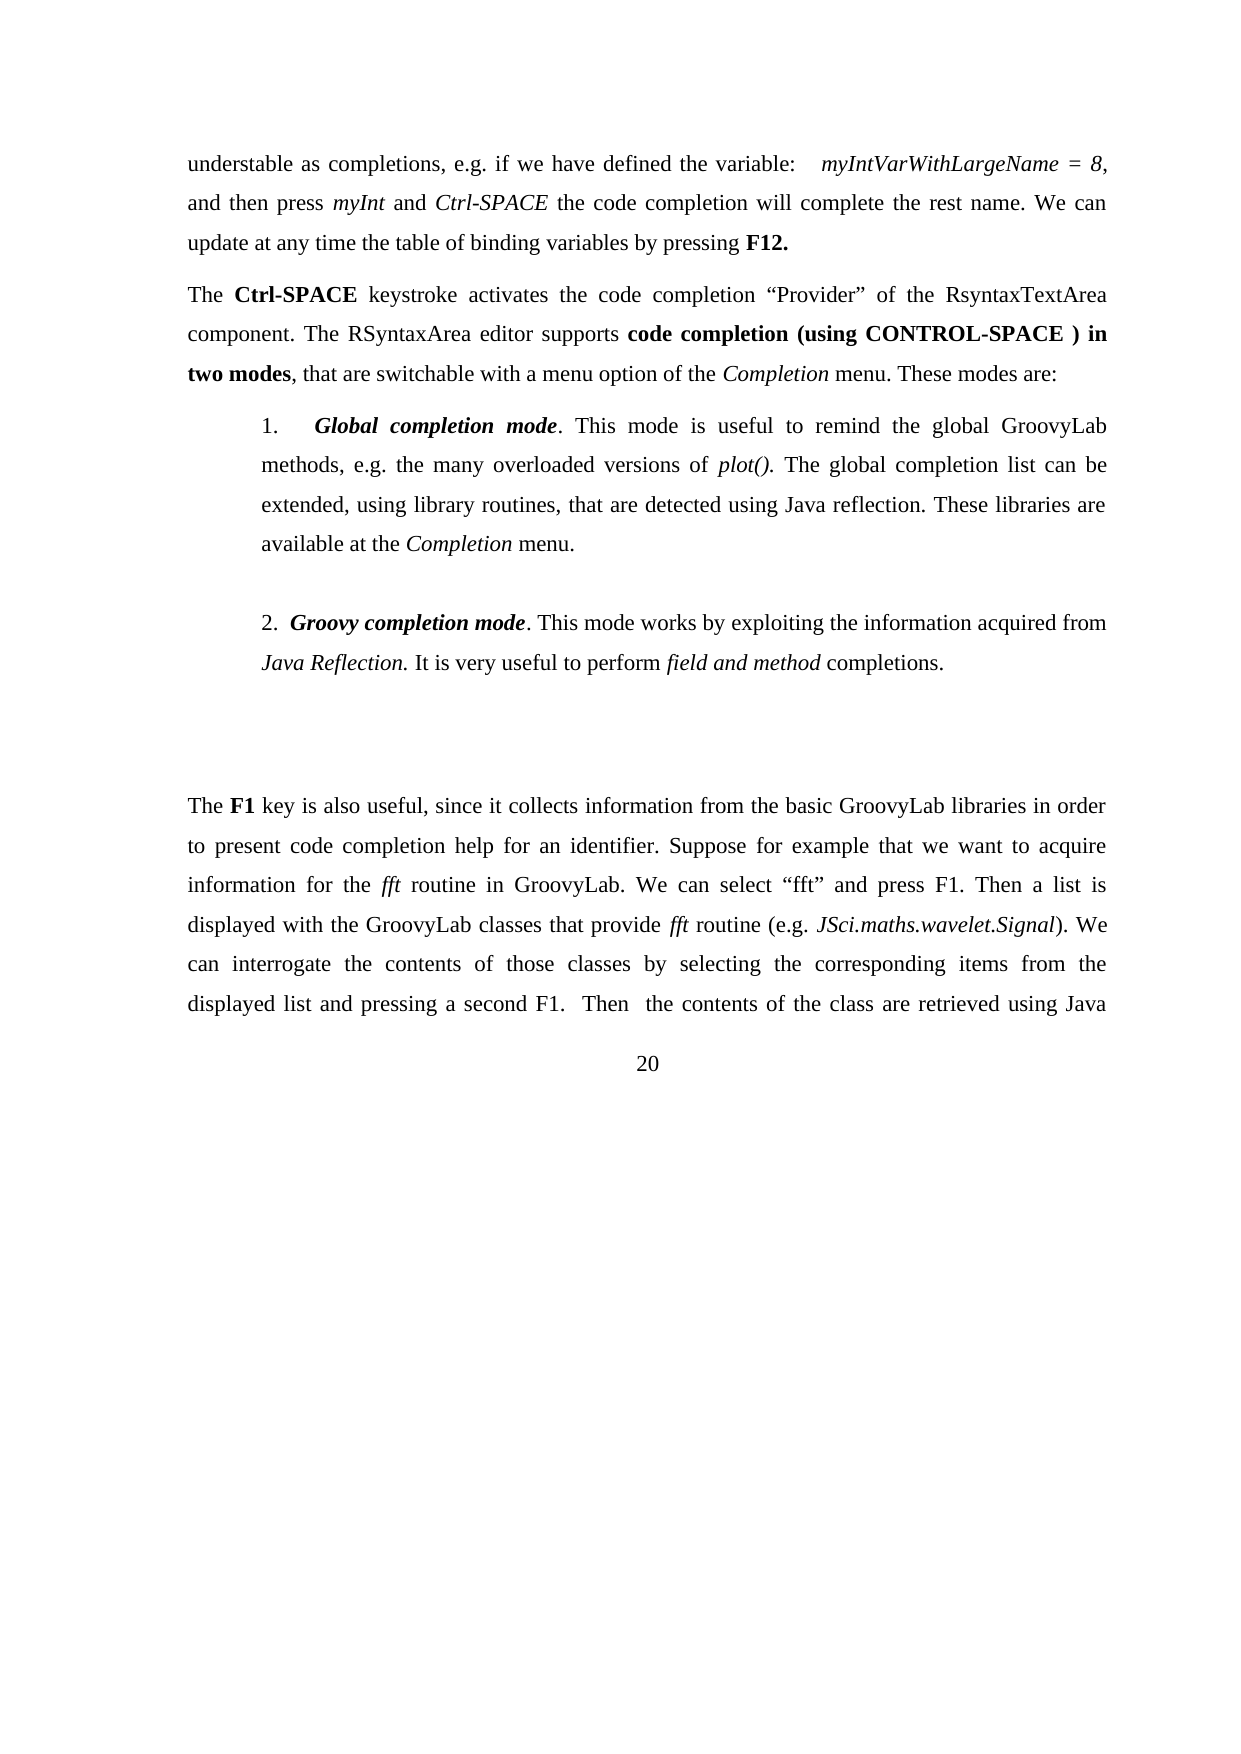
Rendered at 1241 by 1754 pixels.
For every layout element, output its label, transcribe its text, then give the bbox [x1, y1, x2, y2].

list Global completion mode. This mode is useful to remind the global GroovyLab methods, e.g. the many overloaded versions of plot(). The global completion list can be extended, using library routines, that are detected using Java reflection. These libraries are available at the Completion menu. [187, 412, 1108, 557]
list Groovy completion mode. This mode works by exploiting the information acquired from Java Reflection. It is very useful to perform field and method completions. [187, 609, 1108, 675]
text understable as completions, e.g. if we have defined the variable: myIntVarWithLargeName = 8, and then press myInt and Ctrl-SPACE the code completion will complete the rest name. We can update at any time the table of binding variables by pressing F12. [187, 150, 1108, 255]
text The F1 key is also useful, since it collects information from the basic GroovyLab libraries in order to present code completion help for an identifier. Suppose for example that we want to acquire information for the fft routine in GroovyLab. We can select “fft” and press F1. Then a list is displayed with the GroovyLab classes that provide fft routine (e.g. JSci.maths.wavelet.Signal). We can interrogate the contents of those classes by selecting the corresponding items from the displayed list and pressing a second F1. Then the contents of the class are retrieved using Java [187, 792, 1108, 1016]
text The Ctrl-SPACE keystroke activates the code completion “Provider” of the RsyntaxTextArea component. The RSyntaxArea editor supports code completion (using CONTROL-SPACE ) in two modes, that are switchable with a menu option of the Completion menu. These modes are: [187, 281, 1108, 386]
